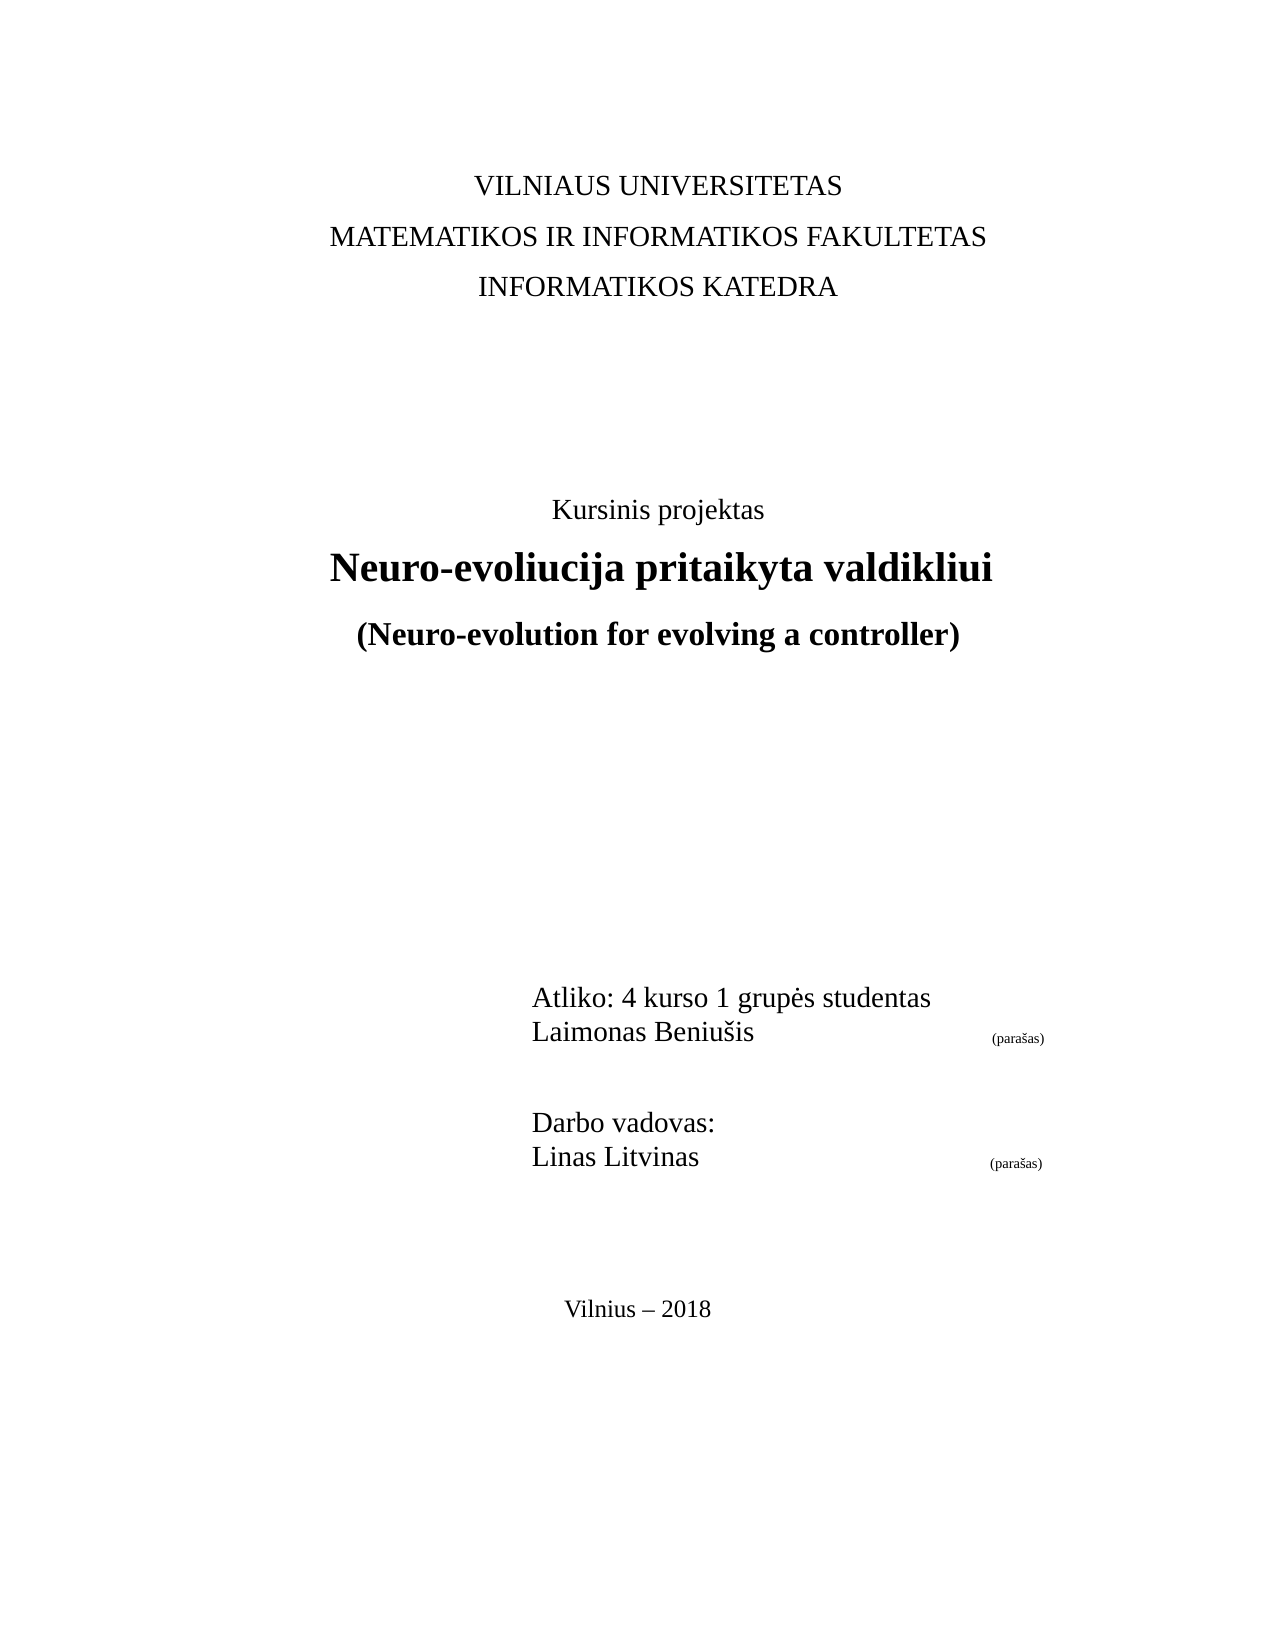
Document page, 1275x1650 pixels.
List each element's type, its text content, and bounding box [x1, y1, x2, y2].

text Neuro-evoliucija pritaikyta valdikliui [118, 542, 1157, 590]
text Laimonas Beniušis (parašas) [118, 1014, 1157, 1048]
text VILNIAUS UNIVERSITETAS [118, 168, 1157, 202]
text Atliko: 4 kurso 1 grupės studentas [118, 981, 1157, 1014]
text Darbo vadovas: Linas Litvinas (parašas) [118, 1105, 1157, 1172]
text Kursinis projektas [118, 492, 1157, 525]
text (Neuro-evolution for evolving a controller) [118, 614, 1157, 652]
text INFORMATIKOS KATEDRA [118, 269, 1157, 303]
text Vilnius – 2018 [118, 1294, 1157, 1323]
text MATEMATIKOS IR INFORMATIKOS FAKULTETAS [118, 219, 1157, 252]
